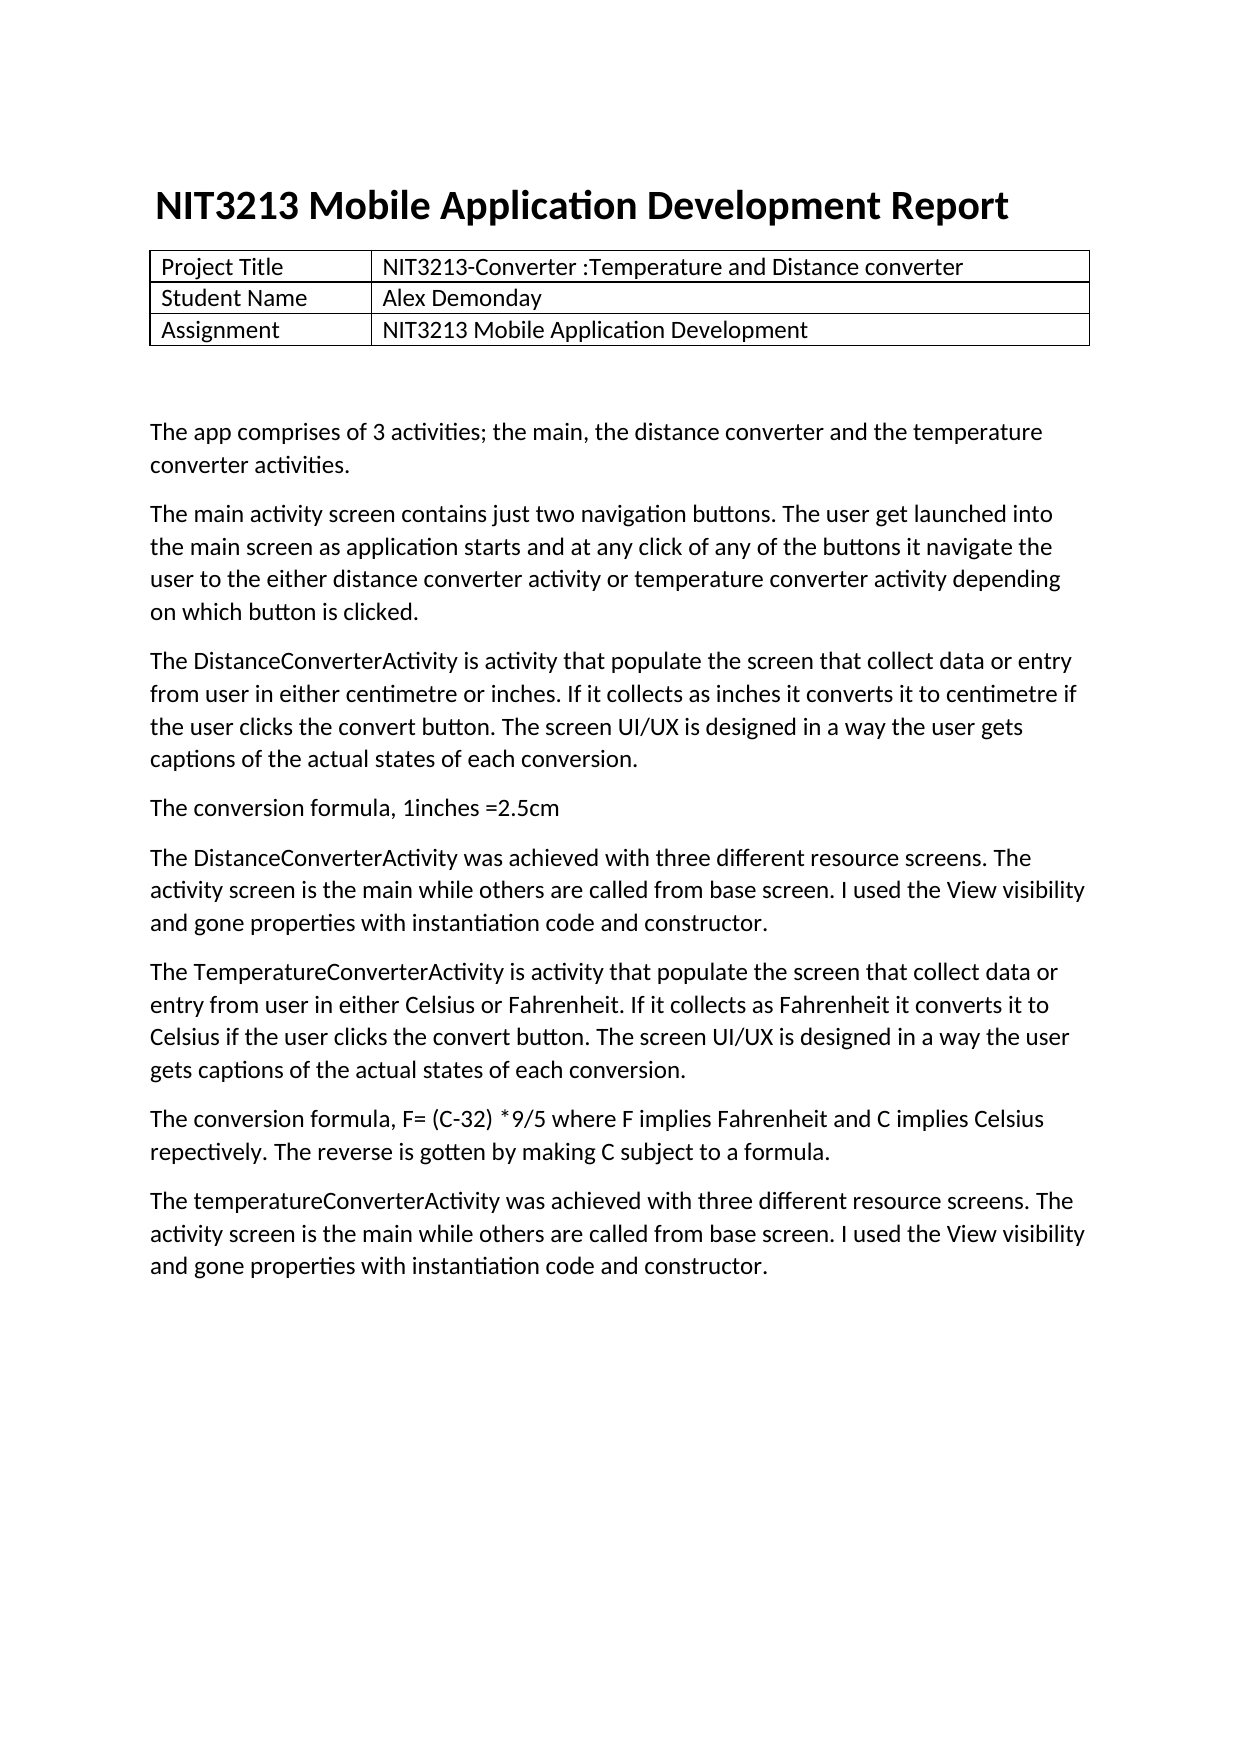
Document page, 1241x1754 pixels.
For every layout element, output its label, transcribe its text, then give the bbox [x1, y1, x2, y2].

text The conversion formula, 1inches =2.5cm [150, 793, 1090, 823]
table_cell Assignment [151, 314, 371, 344]
table_cell Alex Demonday [372, 283, 1089, 313]
table_header Project Title [151, 251, 371, 281]
table_cell Student Name [151, 283, 371, 313]
text The DistanceConverterActivity was achieved with three different resource screens. The activity screen is the main while others are called from base screen. I used the View visibility and gone properties with instantiation code and constructor. [150, 842, 1090, 938]
text NIT3213 Mobile Application Development Report [150, 179, 1090, 229]
text The temperatureConverterActivity was achieved with three different resource screens. The activity screen is the main while others are called from base screen. I used the View visibility and gone properties with instantiation code and constructor. [150, 1185, 1090, 1281]
text The TemperatureConverterActivity is activity that populate the screen that collect data or entry from user in either Celsius or Fahrenheit. If it collects as Fahrenheit it converts it to Celsius if the user clicks the convert button. The screen UI/UX is designed in a way the user gets captions of the actual states of each conversion. [150, 956, 1090, 1085]
text The app comprises of 3 activities; the main, the distance converter and the temperature converter activities. [150, 417, 1090, 480]
text The conversion formula, F= (C-32) *9/5 where F implies Fahrenheit and C implies Celsius repectively. The reverse is gotten by making C subject to a formula. [150, 1103, 1090, 1167]
table_header NIT3213-Converter :Temperature and Distance converter [372, 251, 1089, 281]
table_cell NIT3213 Mobile Application Development [372, 314, 1089, 344]
text The main activity screen contains just two navigation buttons. The user get launched into the main screen as application starts and at any click of any of the buttons it navigate the user to the either distance converter activity or temperature converter activity depending on which button is clicked. [150, 498, 1090, 627]
text The DistanceConverterActivity is activity that populate the screen that collect data or entry from user in either centimetre or inches. If it collects as inches it converts it to centimetre if the user clicks the convert button. The screen UI/UX is designed in a way the user gets captions of the actual states of each conversion. [150, 646, 1090, 774]
